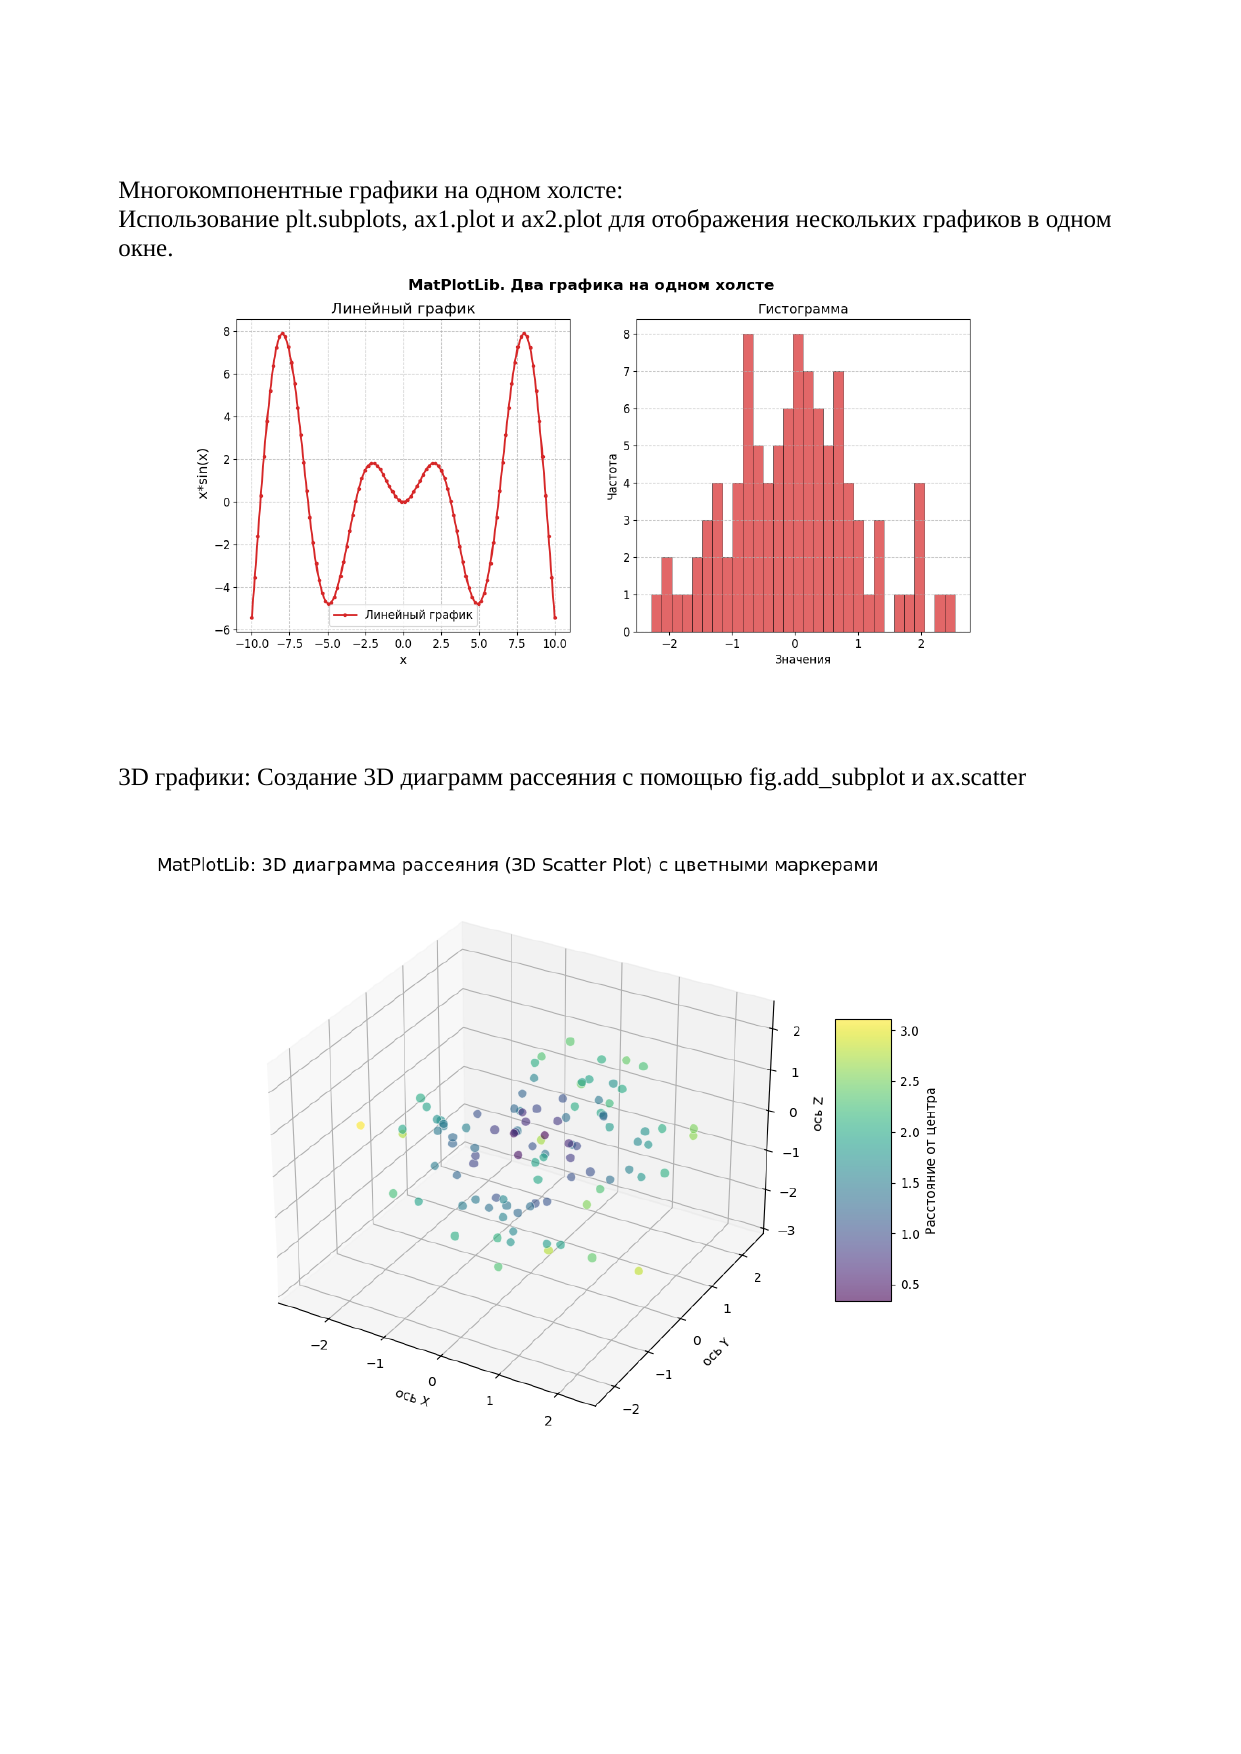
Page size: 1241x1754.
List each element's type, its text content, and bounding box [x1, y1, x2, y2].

picture [118, 791, 1032, 1522]
picture [118, 271, 1064, 676]
text Многокомпонентные графики на одном холсте: Использование plt.subplots, ax1.plot и ax2.plot для отображения нескольких графиков в одном окне. [118, 176, 1122, 262]
text 3D графики: Создание 3D диаграмм рассеяния с помощью fig.add_subplot и ax.scatter [118, 762, 1122, 791]
